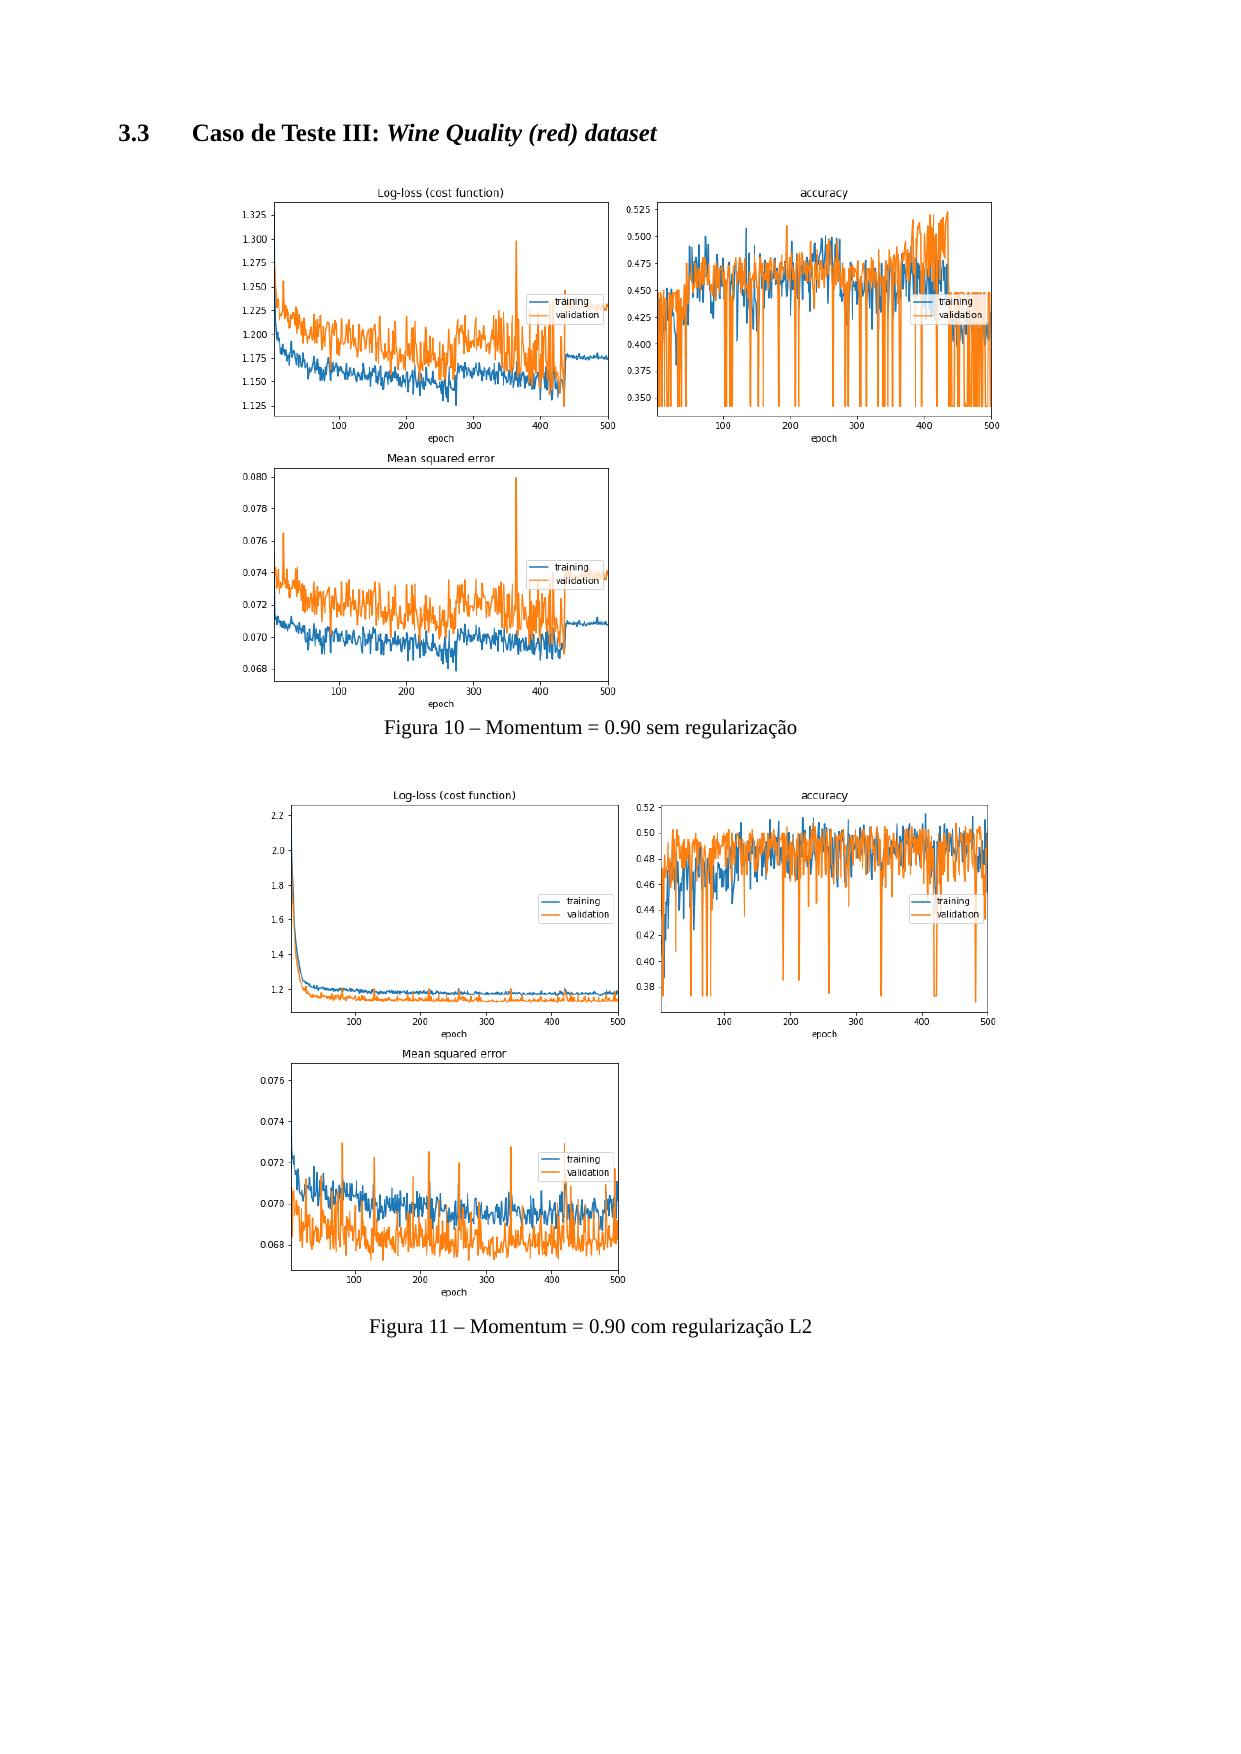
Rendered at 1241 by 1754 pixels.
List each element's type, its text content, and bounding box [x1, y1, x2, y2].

text Figura 11 – Momentum = 0.90 com regularização L2 [118, 1314, 1063, 1338]
picture [235, 182, 1005, 715]
picture [253, 784, 1001, 1303]
text Figura 10 – Momentum = 0.90 sem regularização [118, 176, 1063, 739]
text 3.3 Caso de Teste III: Wine Quality (red) dataset [118, 118, 1063, 147]
